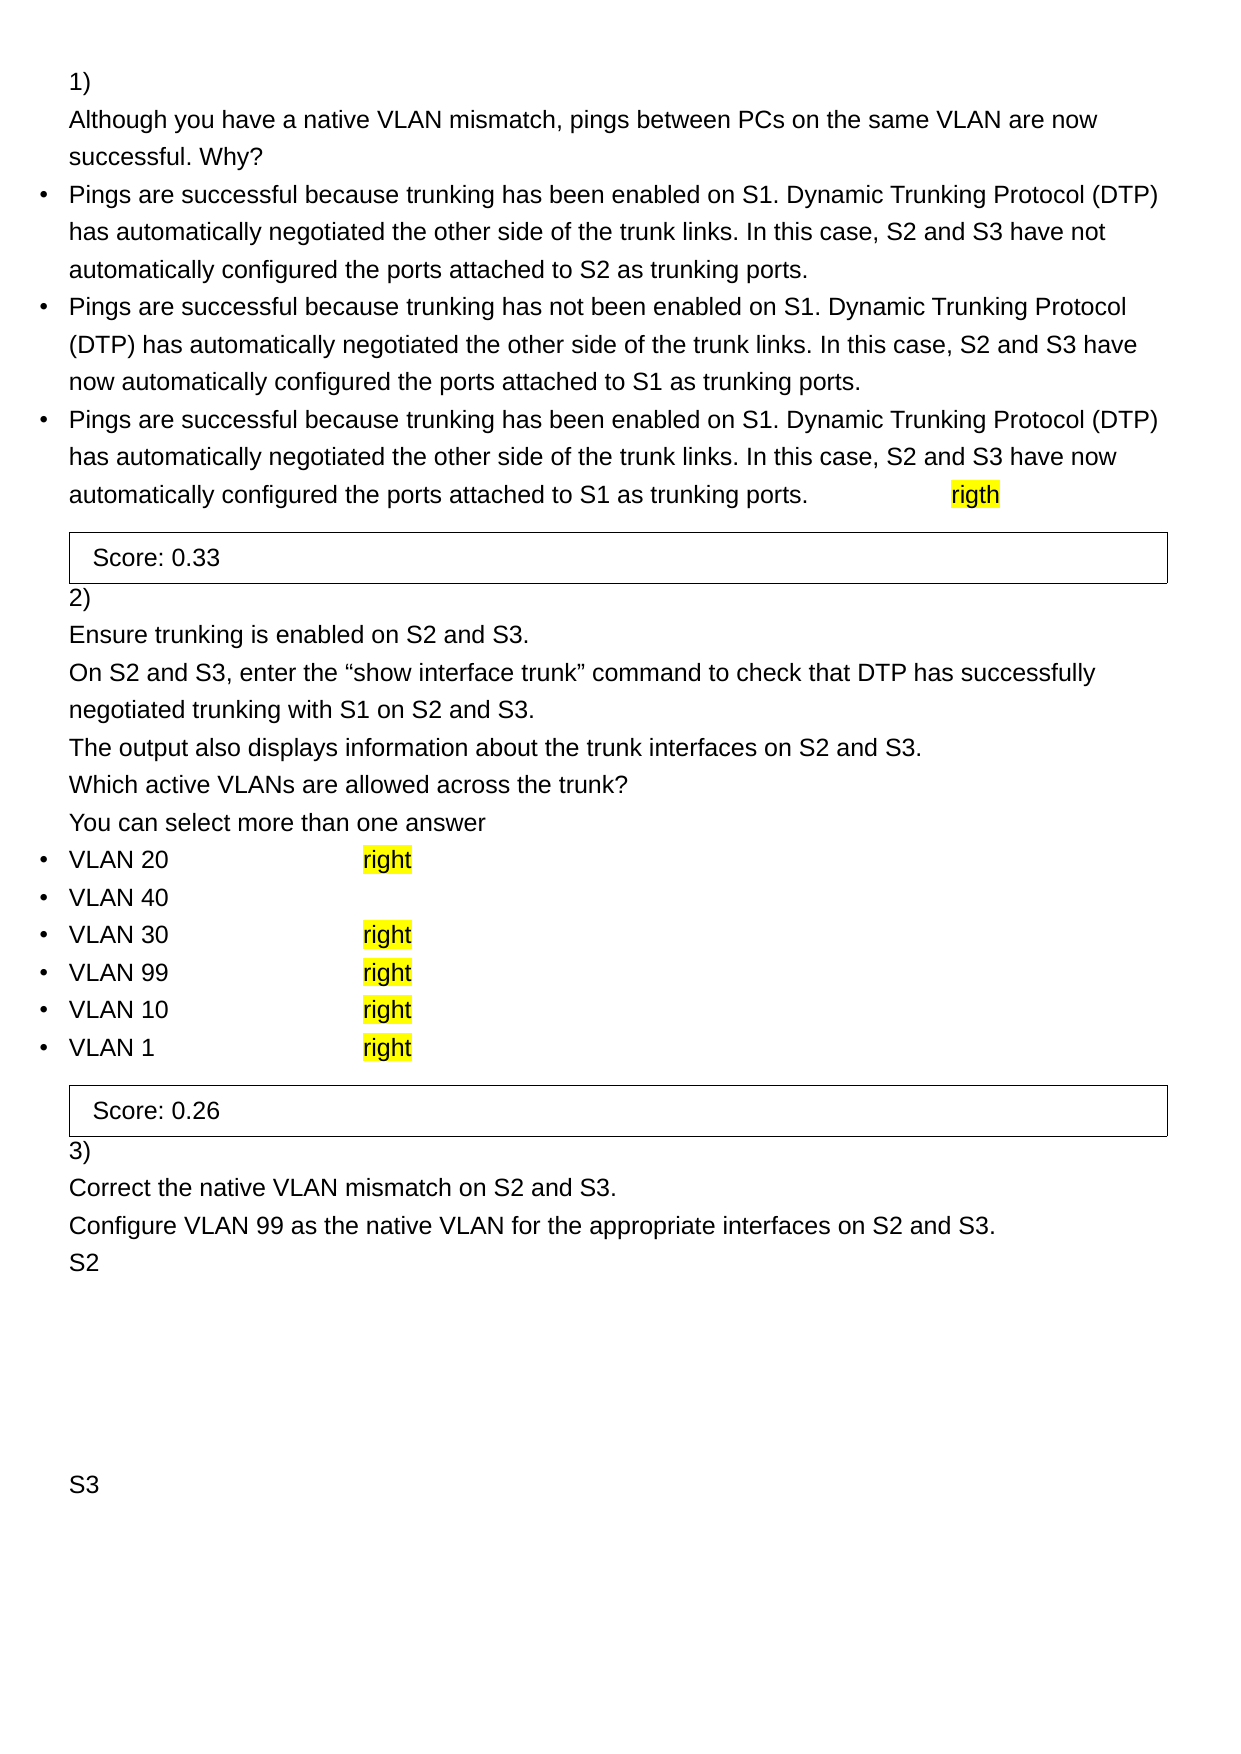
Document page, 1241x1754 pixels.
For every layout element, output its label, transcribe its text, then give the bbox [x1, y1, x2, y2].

list VLAN 10 right [69, 986, 1167, 1024]
text Score: 0.26 [70, 1086, 1167, 1136]
list Pings are successful because trunking has not been enabled on S1. Dynamic Trunking Protocol (DTP) has automatically negotiated the other side of the trunk links. In this case, S2 and S3 have now automatically configured the ports attached to S1 as trunking ports. [69, 283, 1167, 396]
text Ensure trunking is enabled on S2 and S3. On S2 and S3, enter the “show interface trunk” command to check that DTP has successfully negotiated trunking with S1 on S2 and S3. The output also displays information about the trunk interfaces on S2 and S3. [69, 611, 1167, 761]
text Although you have a native VLAN mismatch, pings between PCs on the same VLAN are now successful. Why? [69, 96, 1167, 171]
list VLAN 20 right [69, 836, 1167, 874]
text S2 [69, 1239, 1167, 1277]
text 1) [69, 67, 1159, 96]
text Correct the native VLAN mismatch on S2 and S3. [69, 1164, 1167, 1202]
list VLAN 1 right [69, 1024, 1167, 1061]
list VLAN 30 right [69, 911, 1167, 949]
list VLAN 40 [69, 874, 1167, 911]
text 2) [69, 584, 1159, 611]
text S3 [69, 1461, 1167, 1499]
list Pings are successful because trunking has been enabled on S1. Dynamic Trunking Protocol (DTP) has automatically negotiated the other side of the trunk links. In this case, S2 and S3 have not automatically configured the ports attached to S2 as trunking ports. [69, 171, 1167, 283]
list VLAN 99 right [69, 949, 1167, 986]
list Pings are successful because trunking has been enabled on S1. Dynamic Trunking Protocol (DTP) has automatically negotiated the other side of the trunk links. In this case, S2 and S3 have now automatically configured the ports attached to S1 as trunking ports. rigth [69, 396, 1167, 508]
text You can select more than one answer [69, 799, 1167, 836]
text 3) [69, 1137, 1159, 1164]
text Score: 0.33 [70, 533, 1167, 583]
text Configure VLAN 99 as the native VLAN for the appropriate interfaces on S2 and S3. [69, 1202, 1167, 1239]
text Which active VLANs are allowed across the trunk? [69, 761, 1167, 799]
